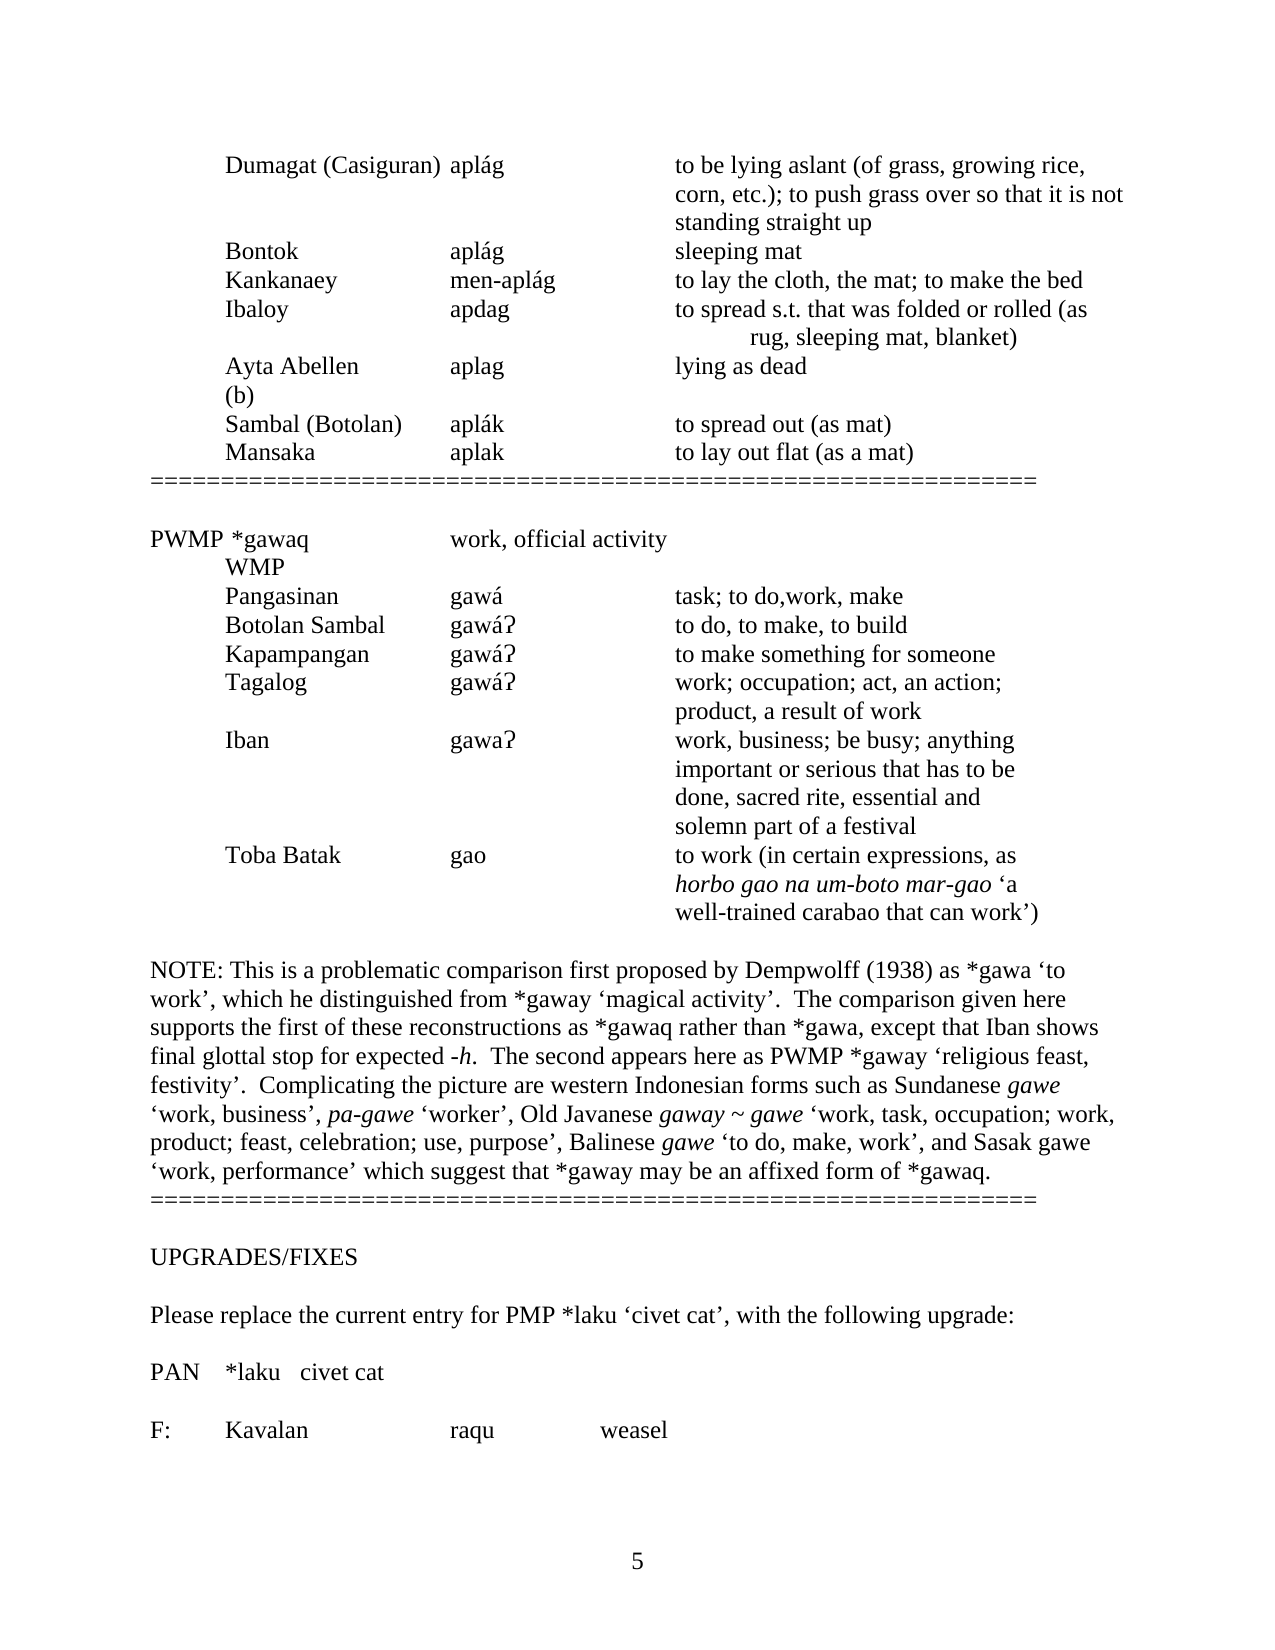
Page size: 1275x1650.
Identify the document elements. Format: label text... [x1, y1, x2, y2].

text Iban gawaɁ work, business; be busy; anything [150, 725, 1125, 754]
text well-trained carabao that can work’) [600, 897, 1125, 926]
text solemn part of a festival [600, 811, 1125, 840]
text NOTE: This is a problematic comparison first proposed by Dempwolff (1938) as *gawa ‘to work’, which he distinguished from *gaway ‘magical activity’. The comparison given here supports the first of these reconstructions as *gawaq rather than *gawa, except that Iban shows final glottal stop for expected -h. The second appears here as PWMP *gaway ‘religious feast, festivity’. Complicating the picture are western Indonesian forms such as Sundanese gawe ‘work, business’, pa-gawe ‘worker’, Old Javanese gaway ~ gawe ‘work, task, occupation; work, product; feast, celebration; use, purpose’, Balinese gawe ‘to do, make, work’, and Sasak gawe ‘work, performance’ which suggest that *gaway may be an affixed form of *gawaq. [150, 955, 1125, 1185]
text Kapampangan gawáɁ to make something for someone [150, 639, 1125, 667]
text PWMP *gawaq work, official activity [150, 524, 1125, 552]
text Ibaloy apdag to spread s.t. that was folded or rolled (as rug, sleeping mat, blanket) [225, 294, 1125, 351]
text Kankanaey men-aplág to lay the cloth, the mat; to make the bed [150, 265, 1125, 294]
text Tagalog gawáɁ work; occupation; act, an action; [150, 667, 1125, 696]
text Ayta Abellen aplag lying as dead [150, 351, 1125, 380]
text UPGRADES/FIXES [150, 1242, 1125, 1271]
text corn, etc.); to push grass over so that it is not standing straight up [675, 179, 1125, 236]
text done, sacred rite, essential and [600, 782, 1125, 811]
text =============================================================== [150, 466, 1125, 495]
text important or serious that has to be [600, 754, 1125, 782]
text horbo gao na um-boto mar-gao ‘a [150, 869, 1125, 897]
text Please replace the current entry for PMP *laku ‘civet cat’, with the following upgrade: [150, 1300, 1125, 1329]
text F: Kavalan raqu weasel [150, 1415, 1125, 1444]
text Dumagat (Casiguran) aplág to be lying aslant (of grass, growing rice, [225, 150, 1125, 179]
text =============================================================== [150, 1185, 1125, 1214]
text product, a result of work [600, 696, 1125, 725]
text Mansaka aplak to lay out flat (as a mat) [150, 437, 1125, 466]
text Sambal (Botolan) aplák to spread out (as mat) [150, 409, 1125, 437]
text (b) [150, 380, 1125, 409]
text Pangasinan gawá task; to do,work, make [150, 581, 1125, 610]
text WMP [150, 552, 1125, 581]
text PAN *laku civet cat [150, 1357, 1125, 1386]
text Botolan Sambal gawáɁ to do, to make, to build [150, 610, 1125, 639]
text Bontok aplág sleeping mat [150, 236, 1125, 265]
text Toba Batak gao to work (in certain expressions, as [150, 840, 1125, 869]
